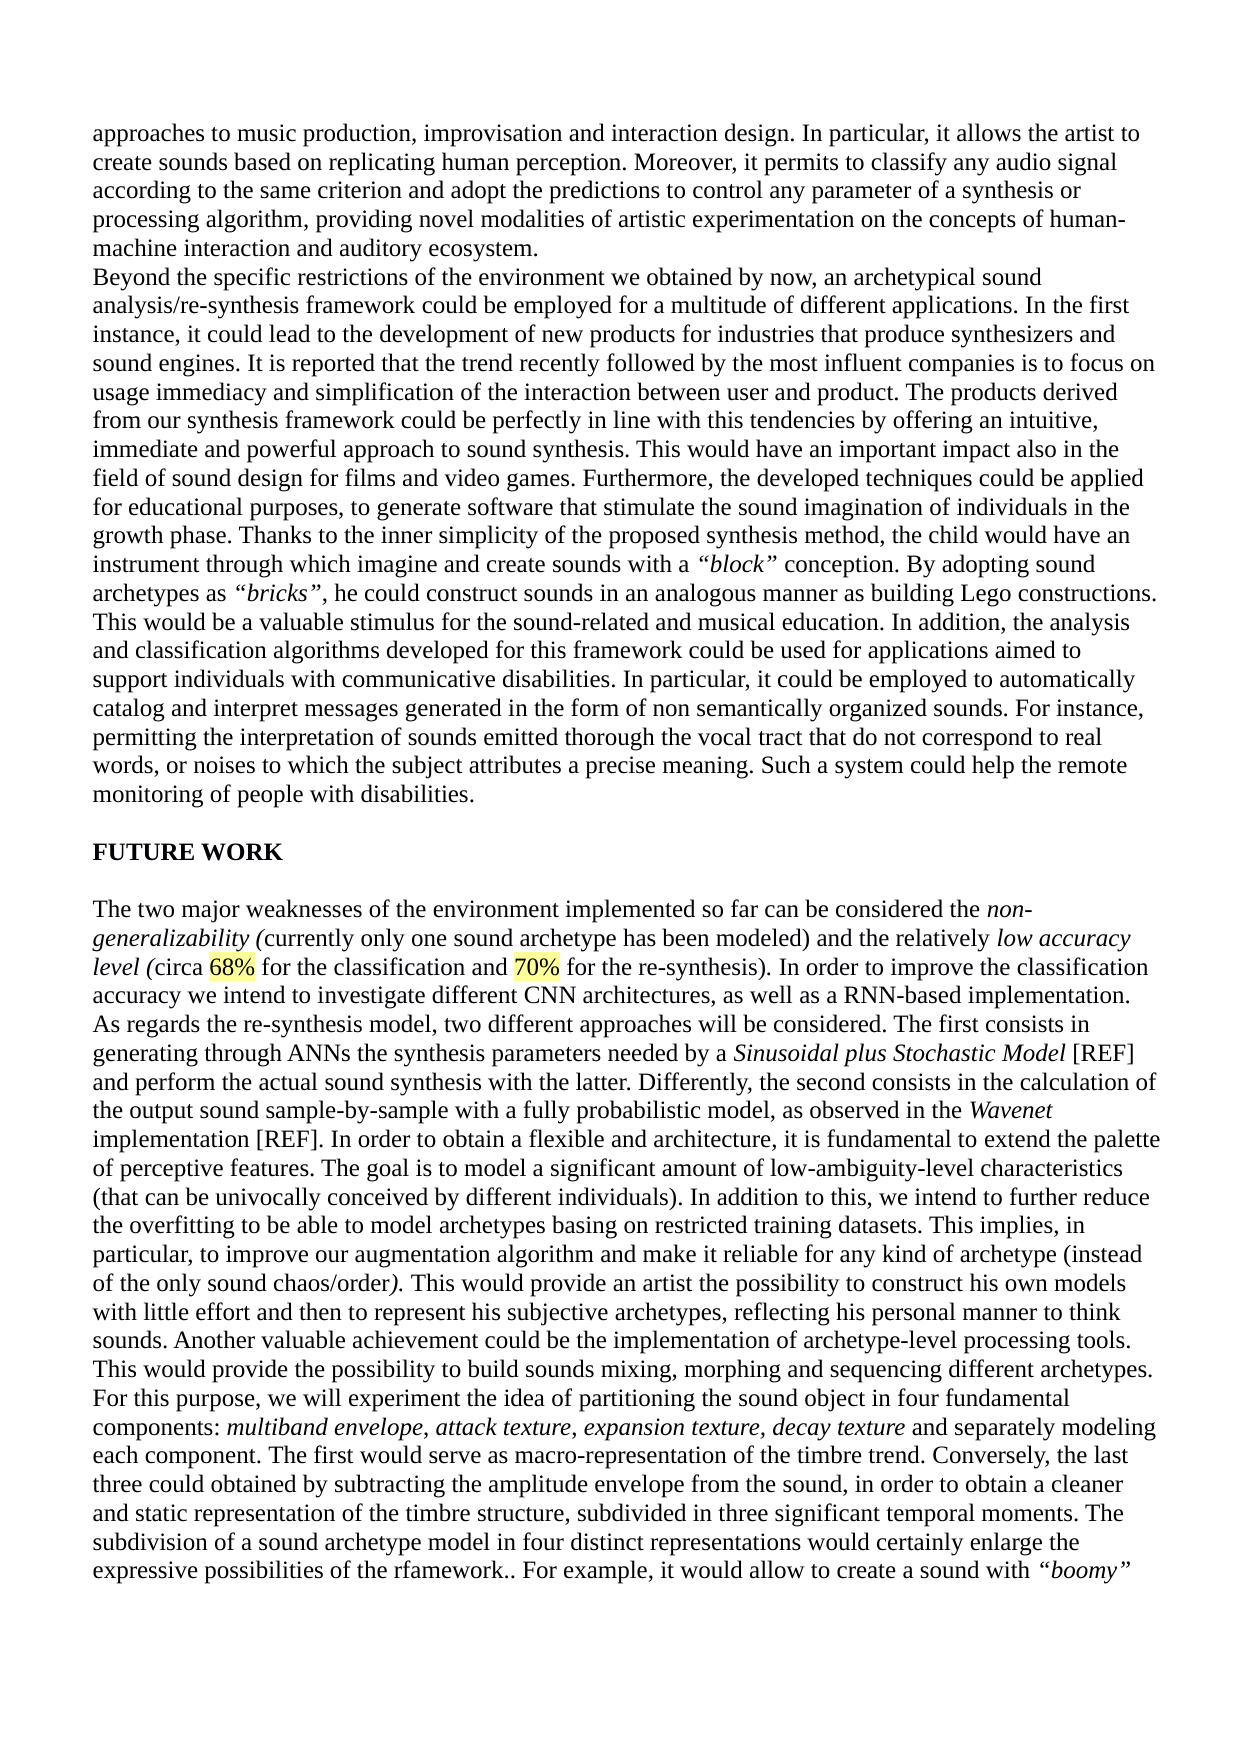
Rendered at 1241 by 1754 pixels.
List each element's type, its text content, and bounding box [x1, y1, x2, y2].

text approaches to music production, improvisation and interaction design. In particular, it allows the artist to create sounds based on replicating human perception. Moreover, it permits to classify any audio signal according to the same criterion and adopt the predictions to control any parameter of a synthesis or processing algorithm, providing novel modalities of artistic experimentation on the concepts of human-machine interaction and auditory ecosystem. [92, 118, 1160, 262]
text FUTURE WORK [92, 837, 1160, 866]
text Beyond the specific restrictions of the environment we obtained by now, an archetypical sound analysis/re-synthesis framework could be employed for a multitude of different applications. In the first instance, it could lead to the development of new products for industries that produce synthesizers and sound engines. It is reported that the trend recently followed by the most influent companies is to focus on usage immediacy and simplification of the interaction between user and product. The products derived from our synthesis framework could be perfectly in line with this tendencies by offering an intuitive, immediate and powerful approach to sound synthesis. This would have an important impact also in the field of sound design for films and video games. Furthermore, the developed techniques could be applied for educational purposes, to generate software that stimulate the sound imagination of individuals in the growth phase. Thanks to the inner simplicity of the proposed synthesis method, the child would have an instrument through which imagine and create sounds with a “block” conception. By adopting sound archetypes as “bricks”, he could construct sounds in an analogous manner as building Lego constructions. This would be a valuable stimulus for the sound-related and musical education. In addition, the analysis and classification algorithms developed for this framework could be used for applications aimed to support individuals with communicative disabilities. In particular, it could be employed to automatically catalog and interpret messages generated in the form of non semantically organized sounds. For instance, permitting the interpretation of sounds emitted thorough the vocal tract that do not correspond to real words, or noises to which the subject attributes a precise meaning. Such a system could help the remote monitoring of people with disabilities. [92, 262, 1160, 808]
text The two major weaknesses of the environment implemented so far can be considered the non-generalizability (currently only one sound archetype has been modeled) and the relatively low accuracy level (circa 68% for the classification and 70% for the re-synthesis). In order to improve the classification accuracy we intend to investigate different CNN architectures, as well as a RNN-based implementation. As regards the re‑synthesis model, two different approaches will be considered. The first consists in generating through ANNs the synthesis parameters needed by a Sinusoidal plus Stochastic Model [REF] and perform the actual sound synthesis with the latter. Differently, the second consists in the calculation of the output sound sample-by-sample with a fully probabilistic model, as observed in the Wavenet implementation [REF]. In order to obtain a flexible and architecture, it is fundamental to extend the palette of perceptive features. The goal is to model a significant amount of low-ambiguity-level characteristics (that can be univocally conceived by different individuals). In addition to this, we intend to further reduce the overfitting to be able to model archetypes basing on restricted training datasets. This implies, in particular, to improve our augmentation algorithm and make it reliable for any kind of archetype (instead of the only sound chaos/order). This would provide an artist the possibility to construct his own models with little effort and then to represent his subjective archetypes, reflecting his personal manner to think sounds. Another valuable achievement could be the implementation of archetype-level processing tools. This would provide the possibility to build sounds mixing, morphing and sequencing different archetypes. For this purpose, we will experiment the idea of partitioning the sound object in four fundamental components: multiband envelope, attack texture, expansion texture, decay texture and separately modeling each component. The first would serve as macro-representation of the timbre trend. Conversely, the last three could obtained by subtracting the amplitude envelope from the sound, in order to obtain a cleaner and static representation of the timbre structure, subdivided in three significant temporal moments. The subdivision of a sound archetype model in four distinct representations would certainly enlarge the expressive possibilities of the rfamework.. For example, it would allow to create a sound with “boomy” [92, 894, 1160, 1584]
